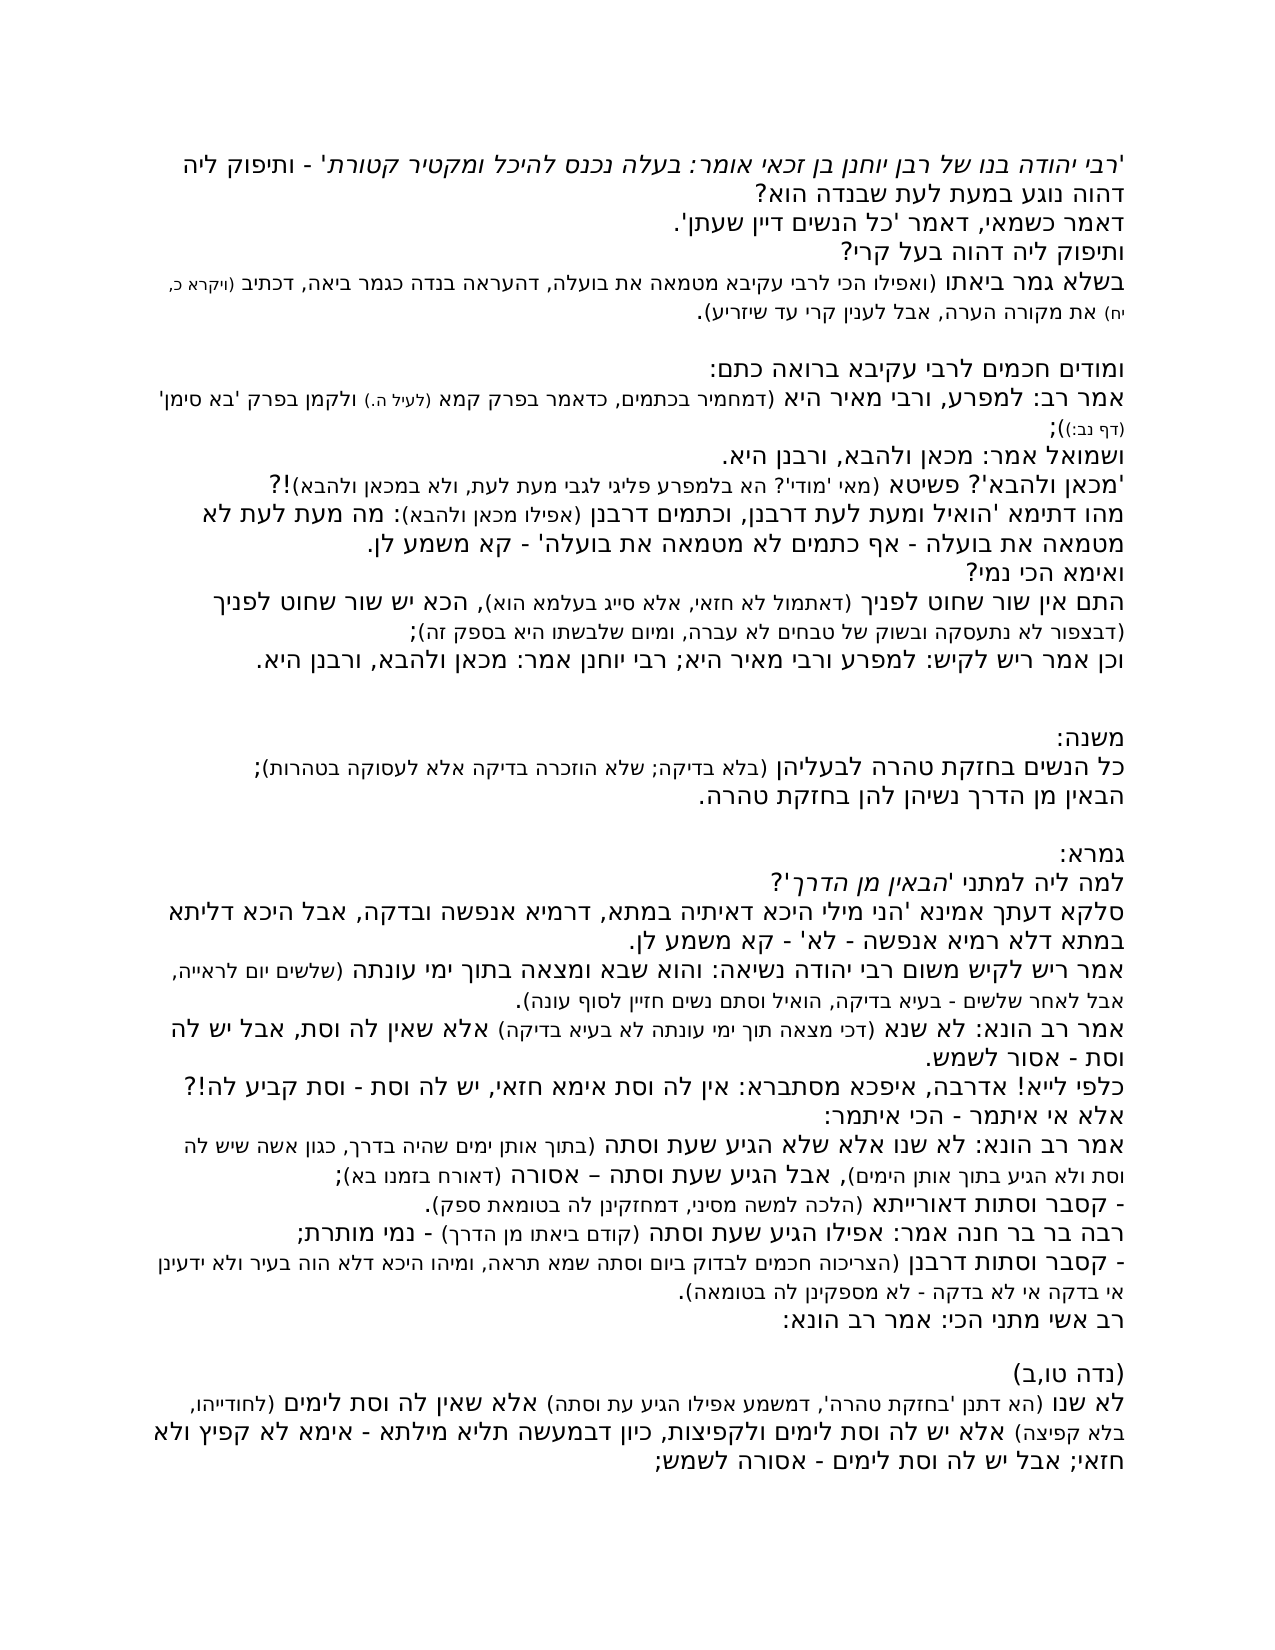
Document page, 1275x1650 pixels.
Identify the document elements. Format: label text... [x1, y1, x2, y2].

text לא שנו (הא דתנן 'בחזקת טהרה', דמשמע אפילו הגיע עת וסתה) אלא שאין לה וסת לימים (לחודייהו, בלא קפיצה) אלא יש לה וסת לימים ולקפיצות, כיון דבמעשה תליא מילתא - אימא לא קפיץ ולא חזאי; אבל יש לה וסת לימים - אסורה לשמש; [150, 1388, 1125, 1476]
text רבה בר בר חנה אמר: אפילו הגיע שעת וסתה (קודם ביאתו מן הדרך) - נמי מותרת; [150, 1218, 1125, 1247]
text אמר ריש לקיש משום רבי יהודה נשיאה: והוא שבא ומצאה בתוך ימי עונתה (שלשים יום לראייה, אבל לאחר שלשים - בעיא בדיקה, הואיל וסתם נשים חזיין לסוף עונה). [150, 956, 1125, 1014]
text בשלא גמר ביאתו (ואפילו הכי לרבי עקיבא מטמאה את בועלה, דהעראה בנדה כגמר ביאה, דכתיב (ויקרא כ,יח) את מקורה הערה, אבל לענין קרי עד שיזריע). [150, 267, 1125, 325]
text אמר רב הונא: לא שנו אלא שלא הגיע שעת וסתה (בתוך אותן ימים שהיה בדרך, כגון אשה שיש לה וסת ולא הגיע בתוך אותן הימים), אבל הגיע שעת וסתה – אסורה (דאורח בזמנו בא); [150, 1131, 1125, 1189]
text גמרא: [150, 839, 1125, 868]
text הבאין מן הדרך נשיהן להן בחזקת טהרה. [150, 781, 1125, 810]
text מהו דתימא 'הואיל ומעת לעת דרבנן, וכתמים דרבנן (אפילו מכאן ולהבא): מה מעת לעת לא מטמאה את בועלה - אף כתמים לא מטמאה את בועלה' - קא משמע לן. [150, 499, 1125, 558]
text ושמואל אמר: מכאן ולהבא, ורבנן היא. [150, 441, 1125, 470]
text וכן אמר ריש לקיש: למפרע ורבי מאיר היא; רבי יוחנן אמר: מכאן ולהבא, ורבנן היא. [150, 645, 1125, 674]
text 'מכאן ולהבא'? פשיטא (מאי 'מודי'? הא בלמפרע פליגי לגבי מעת לעת, ולא במכאן ולהבא)!? [150, 470, 1125, 499]
text למה ליה למתני 'הבאין מן הדרך'? [150, 868, 1125, 897]
text ואימא הכי נמי? [150, 558, 1125, 587]
text 'רבי יהודה בנו של רבן יוחנן בן זכאי אומר: בעלה נכנס להיכל ומקטיר קטורת' - ותיפוק ליה דהוה נוגע במעת לעת שבנדה הוא? [150, 150, 1125, 208]
text אמר רב: למפרע, ורבי מאיר היא (דמחמיר בכתמים, כדאמר בפרק קמא (לעיל ה.) ולקמן בפרק 'בא סימן' (דף נב:)); [150, 383, 1125, 441]
text (נדה טו,ב) [150, 1359, 1125, 1388]
text ומודים חכמים לרבי עקיבא ברואה כתם: [150, 354, 1125, 383]
text אלא אי איתמר - הכי איתמר: [150, 1101, 1125, 1131]
text רב אשי מתני הכי: אמר רב הונא: [150, 1306, 1125, 1335]
text כל הנשים בחזקת טהרה לבעליהן (בלא בדיקה; שלא הוזכרה בדיקה אלא לעסוקה בטהרות); [150, 752, 1125, 781]
text - קסבר וסתות דרבנן (הצריכוה חכמים לבדוק ביום וסתה שמא תראה, ומיהו היכא דלא הוה בעיר ולא ידעינן אי בדקה אי לא בדקה - לא מספקינן לה בטומאה). [150, 1247, 1125, 1306]
text התם אין שור שחוט לפניך (דאתמול לא חזאי, אלא סייג בעלמא הוא), הכא יש שור שחוט לפניך (דבצפור לא נתעסקה ובשוק של טבחים לא עברה, ומיום שלבשתו היא בספק זה); [150, 587, 1125, 645]
text כלפי לייא! אדרבה, איפכא מסתברא: אין לה וסת אימא חזאי, יש לה וסת - וסת קביע לה!? [150, 1072, 1125, 1101]
text אמר רב הונא: לא שנא (דכי מצאה תוך ימי עונתה לא בעיא בדיקה) אלא שאין לה וסת, אבל יש לה וסת - אסור לשמש. [150, 1014, 1125, 1072]
text דאמר כשמאי, דאמר 'כל הנשים דיין שעתן'. [150, 208, 1125, 237]
text משנה: [150, 723, 1125, 752]
text ותיפוק ליה דהוה בעל קרי? [150, 237, 1125, 267]
text - קסבר וסתות דאורייתא (הלכה למשה מסיני, דמחזקינן לה בטומאת ספק). [150, 1189, 1125, 1218]
text סלקא דעתך אמינא 'הני מילי היכא דאיתיה במתא, דרמיא אנפשה ובדקה, אבל היכא דליתא במתא דלא רמיא אנפשה - לא' - קא משמע לן. [150, 897, 1125, 956]
